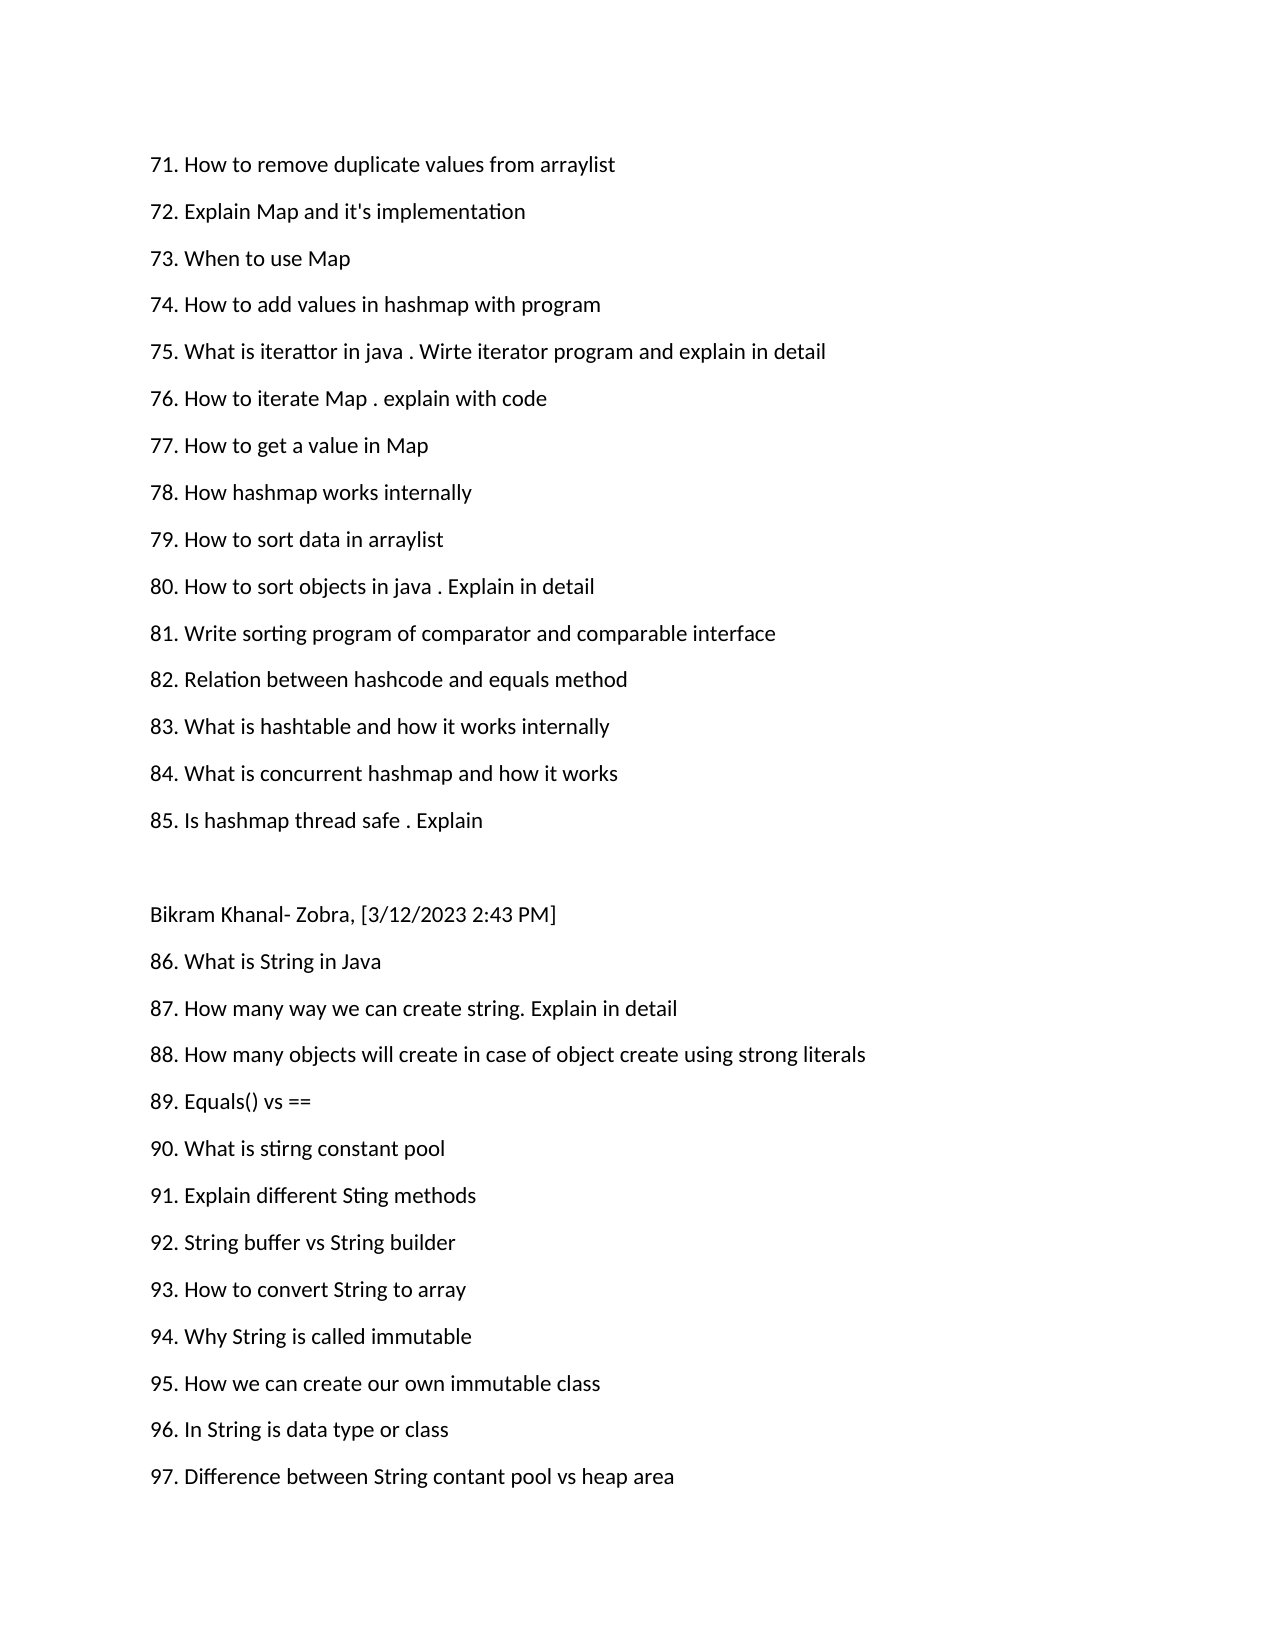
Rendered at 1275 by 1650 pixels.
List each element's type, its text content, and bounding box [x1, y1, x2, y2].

text 86. What is String in Java [150, 947, 1125, 975]
text 93. How to convert String to array [150, 1275, 1125, 1303]
text 79. How to sort data in arraylist [150, 525, 1125, 553]
text 96. In String is data type or class [150, 1416, 1125, 1444]
text 71. How to remove duplicate values from arraylist [150, 150, 1125, 178]
text 72. Explain Map and it's implementation [150, 197, 1125, 225]
text 74. How to add values in hashmap with program [150, 291, 1125, 319]
text 73. When to use Map [150, 244, 1125, 272]
text 81. Write sorting program of comparator and comparable interface [150, 619, 1125, 647]
text 85. Is hashmap thread safe . Explain [150, 806, 1125, 834]
text 94. Why String is called immutable [150, 1322, 1125, 1350]
text 84. What is concurrent hashmap and how it works [150, 759, 1125, 787]
text 92. String buffer vs String builder [150, 1228, 1125, 1256]
text 75. What is iterattor in java . Wirte iterator program and explain in detail [150, 337, 1125, 366]
text 91. Explain different Sting methods [150, 1181, 1125, 1209]
text 87. How many way we can create string. Explain in detail [150, 994, 1125, 1022]
text 77. How to get a value in Map [150, 431, 1125, 459]
text 80. How to sort objects in java . Explain in detail [150, 572, 1125, 600]
text 90. What is stirng constant pool [150, 1134, 1125, 1162]
text 88. How many objects will create in case of object create using strong literals [150, 1041, 1125, 1069]
text 97. Difference between String contant pool vs heap area [150, 1462, 1125, 1491]
text 82. Relation between hashcode and equals method [150, 666, 1125, 694]
text Bikram Khanal- Zobra, [3/12/2023 2:43 PM] [150, 900, 1125, 928]
text 89. Equals() vs == [150, 1087, 1125, 1116]
text 83. What is hashtable and how it works internally [150, 712, 1125, 741]
text 95. How we can create our own immutable class [150, 1369, 1125, 1397]
text 78. How hashmap works internally [150, 478, 1125, 506]
text 76. How to iterate Map . explain with code [150, 384, 1125, 412]
